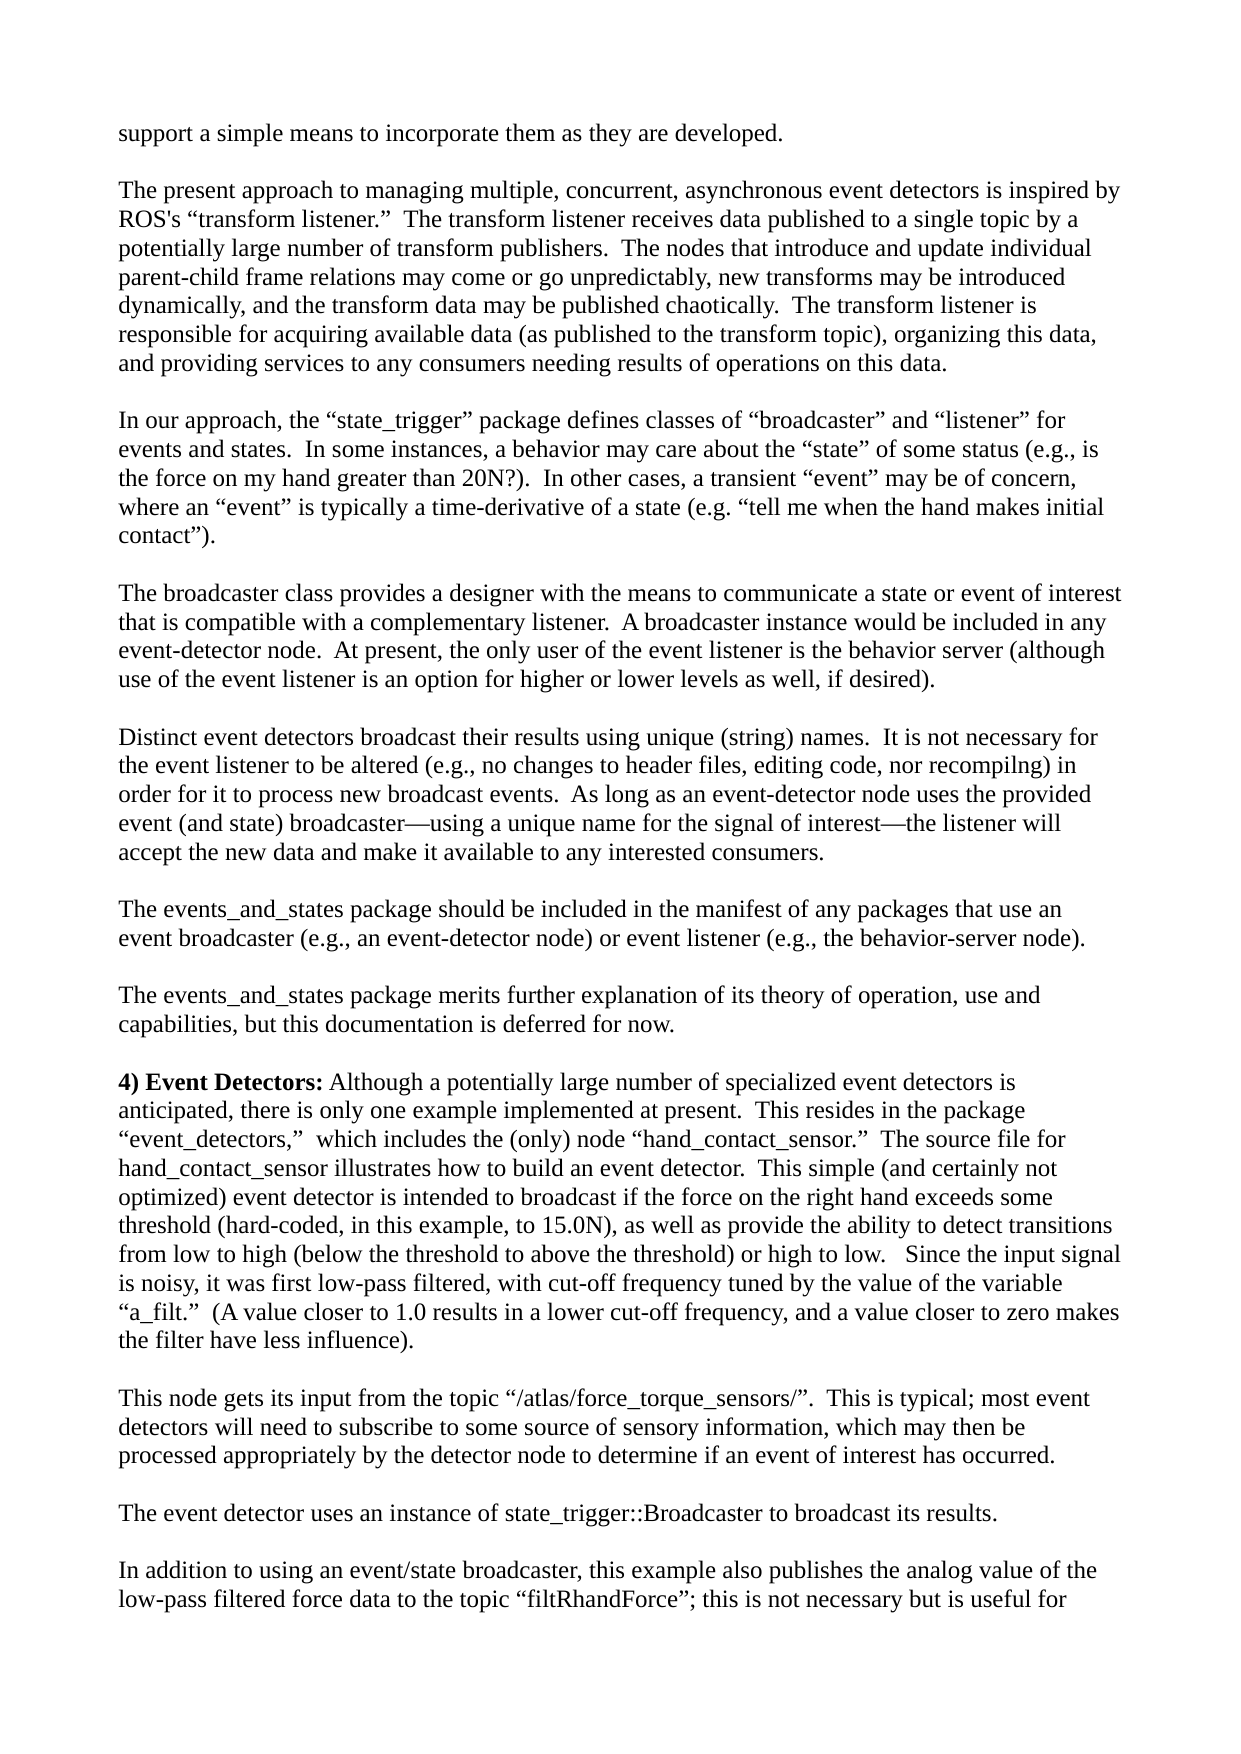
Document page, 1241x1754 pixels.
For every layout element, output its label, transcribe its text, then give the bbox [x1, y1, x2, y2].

text The events_and_states package merits further explanation of its theory of operation, use and capabilities, but this documentation is deferred for now. [118, 981, 1122, 1038]
text Distinct event detectors broadcast their results using unique (string) names. It is not necessary for the event listener to be altered (e.g., no changes to header files, editing code, nor recompilng) in order for it to process new broadcast events. As long as an event-detector node uses the provided event (and state) broadcaster—using a unique name for the signal of interest—the listener will accept the new data and make it available to any interested consumers. [118, 722, 1122, 866]
text The broadcaster class provides a designer with the means to communicate a state or event of interest that is compatible with a complementary listener. A broadcaster instance would be included in any event-detector node. At present, the only user of the event listener is the behavior server (although use of the event listener is an option for higher or lower levels as well, if desired). [118, 578, 1122, 693]
text 4) Event Detectors: Although a potentially large number of specialized event detectors is anticipated, there is only one example implemented at present. This resides in the package “event_detectors,” which includes the (only) node “hand_contact_sensor.” The source file for hand_contact_sensor illustrates how to build an event detector. This simple (and certainly not optimized) event detector is intended to broadcast if the force on the right hand exceeds some threshold (hard-coded, in this example, to 15.0N), as well as provide the ability to detect transitions from low to high (below the threshold to above the threshold) or high to low. Since the input signal is noisy, it was first low-pass filtered, with cut-off frequency tuned by the value of the variable “a_filt.” (A value closer to 1.0 results in a lower cut-off frequency, and a value closer to zero makes the filter have less influence). [118, 1067, 1122, 1354]
text The event detector uses an instance of state_trigger::Broadcaster to broadcast its results. [118, 1498, 1122, 1527]
text In our approach, the “state_trigger” package defines classes of “broadcaster” and “listener” for events and states. In some instances, a behavior may care about the “state” of some status (e.g., is the force on my hand greater than 20N?). In other cases, a transient “event” may be of concern, where an “event” is typically a time-derivative of a state (e.g. “tell me when the hand makes initial contact”). [118, 406, 1122, 549]
text In addition to using an event/state broadcaster, this example also publishes the analog value of the low-pass filtered force data to the topic “filtRhandForce”; this is not necessary but is useful for [118, 1556, 1122, 1613]
text The present approach to managing multiple, concurrent, asynchronous event detectors is inspired by ROS's “transform listener.” The transform listener receives data published to a single topic by a potentially large number of transform publishers. The nodes that introduce and update individual parent-child frame relations may come or go unpredictably, new transforms may be introduced dynamically, and the transform data may be published chaotically. The transform listener is responsible for acquiring available data (as published to the transform topic), organizing this data, and providing services to any consumers needing results of operations on this data. [118, 176, 1122, 377]
text The events_and_states package should be included in the manifest of any packages that use an event broadcaster (e.g., an event-detector node) or event listener (e.g., the behavior-server node). [118, 894, 1122, 952]
text support a simple means to incorporate them as they are developed. [118, 118, 1122, 147]
text This node gets its input from the topic “/atlas/force_torque_sensors/”. This is typical; most event detectors will need to subscribe to some source of sensory information, which may then be processed appropriately by the detector node to determine if an event of interest has occurred. [118, 1383, 1122, 1469]
